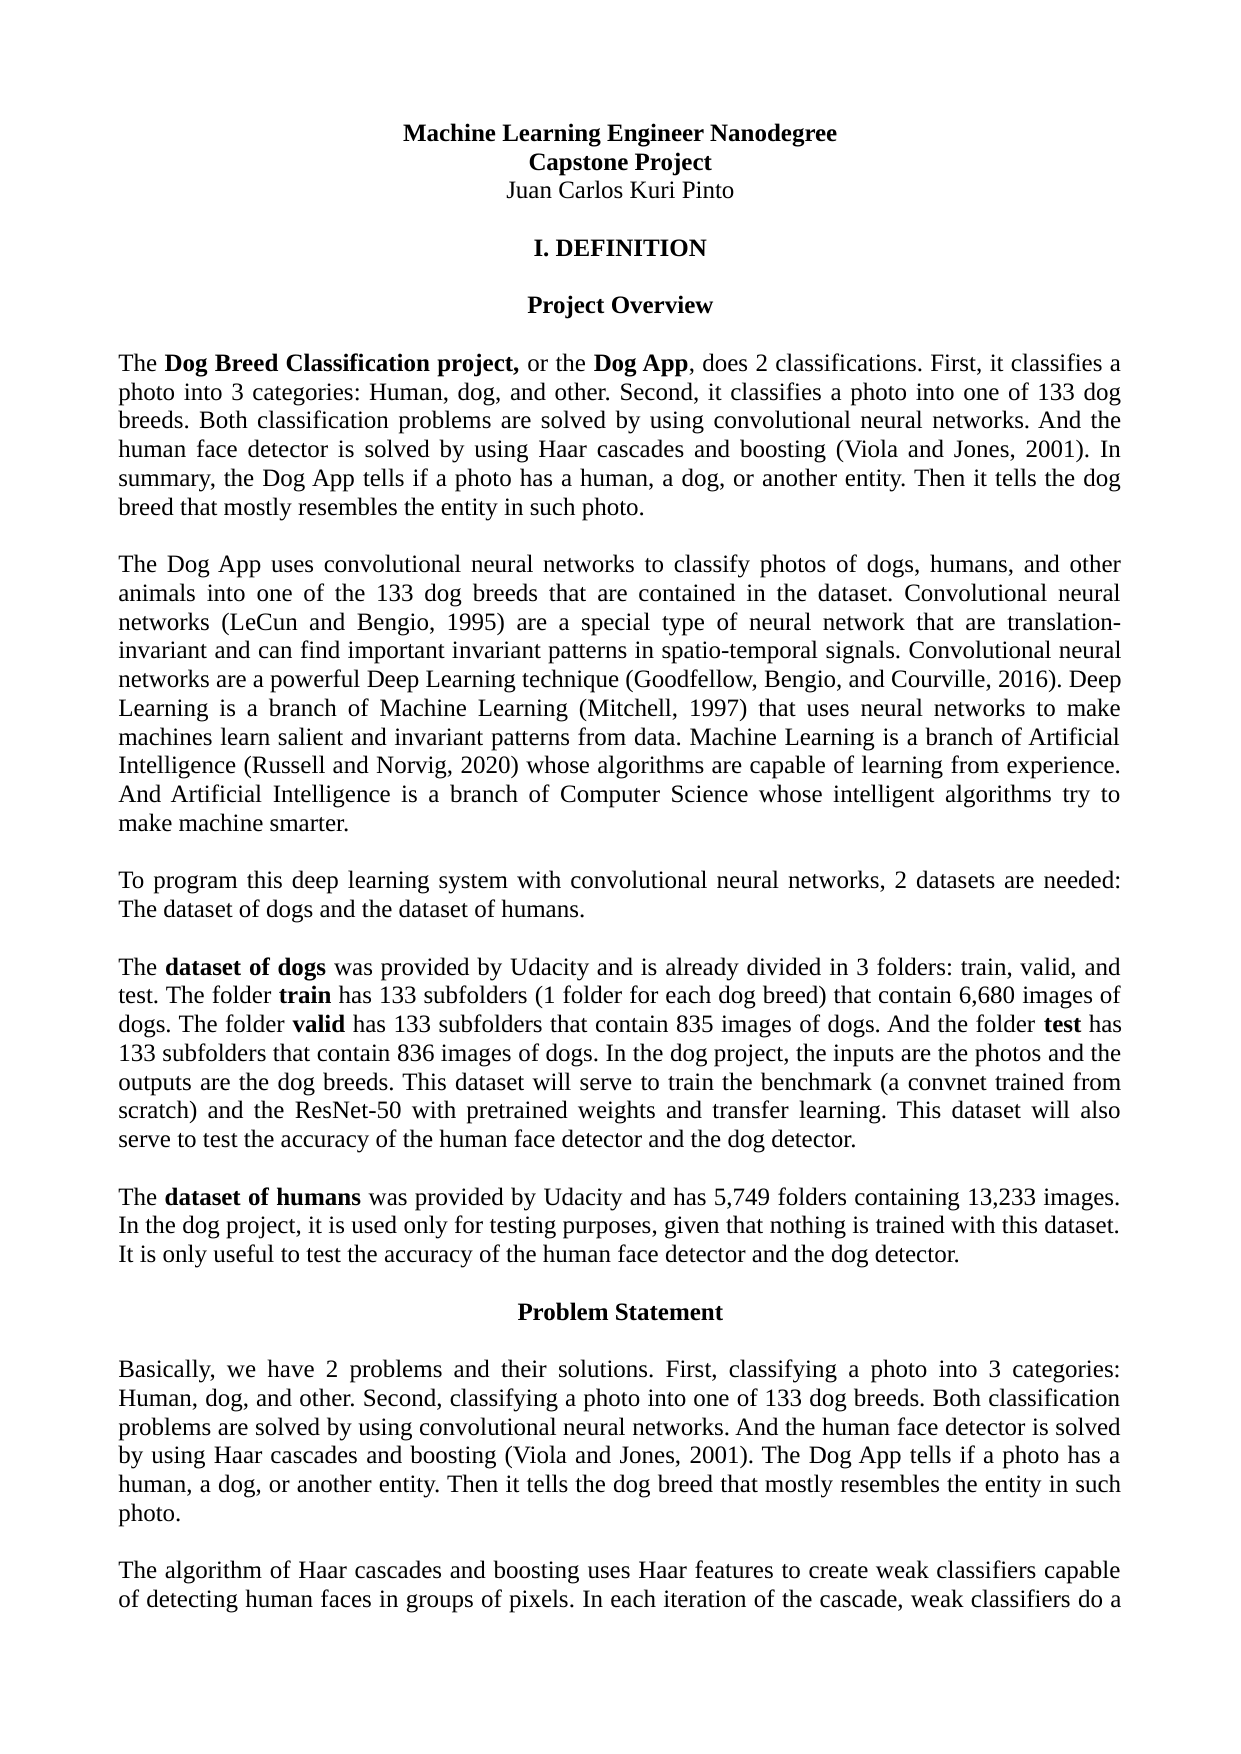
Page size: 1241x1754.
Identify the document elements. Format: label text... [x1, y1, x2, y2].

text Machine Learning Engineer Nanodegree [118, 118, 1122, 147]
text Basically, we have 2 problems and their solutions. First, classifying a photo into 3 categories: Human, dog, and other. Second, classifying a photo into one of 133 dog breeds. Both classification problems are solved by using convolutional neural networks. And the human face detector is solved by using Haar cascades and boosting (Viola and Jones, 2001). The Dog App tells if a photo has a human, a dog, or another entity. Then it tells the dog breed that mostly resembles the entity in such photo. [118, 1354, 1122, 1527]
text Project Overview [118, 291, 1122, 319]
text The dataset of dogs was provided by Udacity and is already divided in 3 folders: train, valid, and test. The folder train has 133 subfolders (1 folder for each dog breed) that contain 6,680 images of dogs. The folder valid has 133 subfolders that contain 835 images of dogs. And the folder test has 133 subfolders that contain 836 images of dogs. In the dog project, the inputs are the photos and the outputs are the dog breeds. This dataset will serve to train the benchmark (a convnet trained from scratch) and the ResNet-50 with pretrained weights and transfer learning. This dataset will also serve to test the accuracy of the human face detector and the dog detector. [118, 952, 1122, 1153]
text The Dog App uses convolutional neural networks to classify photos of dogs, humans, and other animals into one of the 133 dog breeds that are contained in the dataset. Convolutional neural networks (LeCun and Bengio, 1995) are a special type of neural network that are translation-invariant and can find important invariant patterns in spatio-temporal signals. Convolutional neural networks are a powerful Deep Learning technique (Goodfellow, Bengio, and Courville, 2016). Deep Learning is a branch of Machine Learning (Mitchell, 1997) that uses neural networks to make machines learn salient and invariant patterns from data. Machine Learning is a branch of Artificial Intelligence (Russell and Norvig, 2020) whose algorithms are capable of learning from experience. And Artificial Intelligence is a branch of Computer Science whose intelligent algorithms try to make machine smarter. [118, 549, 1122, 837]
text Capstone Project [118, 147, 1122, 176]
text The Dog Breed Classification project, or the Dog App, does 2 classifications. First, it classifies a photo into 3 categories: Human, dog, and other. Second, it classifies a photo into one of 133 dog breeds. Both classification problems are solved by using convolutional neural networks. And the human face detector is solved by using Haar cascades and boosting (Viola and Jones, 2001). In summary, the Dog App tells if a photo has a human, a dog, or another entity. Then it tells the dog breed that mostly resembles the entity in such photo. [118, 348, 1122, 521]
text To program this deep learning system with convolutional neural networks, 2 datasets are needed: The dataset of dogs and the dataset of humans. [118, 866, 1122, 923]
text Problem Statement [118, 1297, 1122, 1326]
text I. DEFINITION [118, 233, 1122, 262]
text The dataset of humans was provided by Udacity and has 5,749 folders containing 13,233 images. In the dog project, it is used only for testing purposes, given that nothing is trained with this dataset. It is only useful to test the accuracy of the human face detector and the dog detector. [118, 1182, 1122, 1268]
text Juan Carlos Kuri Pinto [118, 176, 1122, 204]
text The algorithm of Haar cascades and boosting uses Haar features to create weak classifiers capable of detecting human faces in groups of pixels. In each iteration of the cascade, weak classifiers do a [118, 1556, 1122, 1613]
